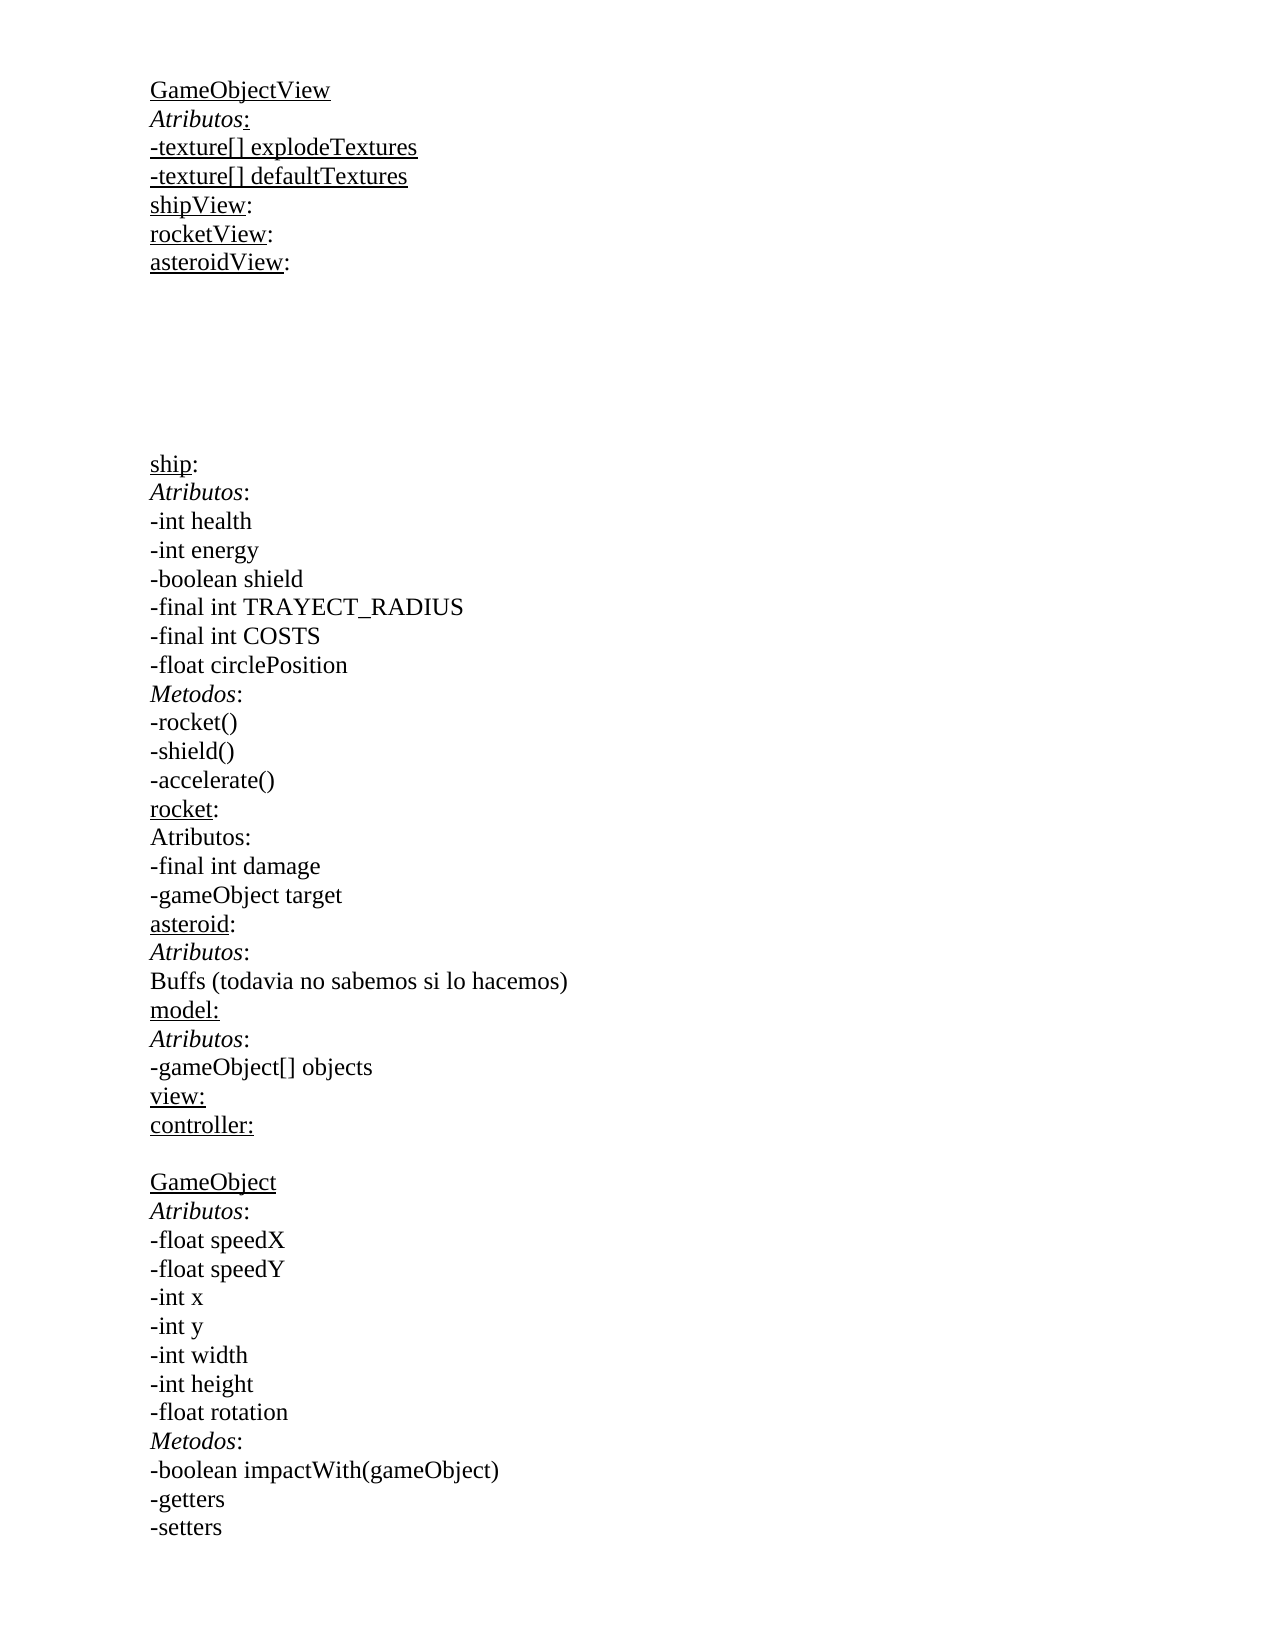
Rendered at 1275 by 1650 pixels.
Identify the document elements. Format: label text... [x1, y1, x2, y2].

text -texture[] defaultTextures [150, 161, 1125, 190]
text -float speedY [150, 1254, 1125, 1282]
text -getters [150, 1484, 1125, 1512]
text Buffs (todavia no sabemos si lo hacemos) [150, 966, 1125, 995]
text Atributos: [150, 937, 1125, 966]
text -shield() [150, 736, 1125, 765]
text -accelerate() [150, 765, 1125, 794]
text GameObject [150, 1167, 1125, 1196]
text -final int COSTS [150, 621, 1125, 650]
text controller: [150, 1110, 1125, 1139]
text -float rotation [150, 1397, 1125, 1426]
text Atributos: [150, 1024, 1125, 1052]
text model: [150, 995, 1125, 1024]
text asteroidView: [150, 247, 1125, 276]
text asteroid: [150, 909, 1125, 937]
text Metodos: [150, 679, 1125, 707]
text Atributos: [150, 1196, 1125, 1225]
text -boolean impactWith(gameObject) [150, 1455, 1125, 1484]
text -final int TRAYECT_RADIUS [150, 592, 1125, 621]
text -float speedX [150, 1225, 1125, 1254]
text -int x [150, 1282, 1125, 1311]
text -final int damage [150, 851, 1125, 880]
text Atributos: [150, 104, 1125, 132]
text rocket: [150, 794, 1125, 822]
text -int health [150, 506, 1125, 535]
text -int width [150, 1340, 1125, 1369]
text view: [150, 1081, 1125, 1110]
text -boolean shield [150, 564, 1125, 592]
text Atributos: [150, 477, 1125, 506]
text shipView: [150, 190, 1125, 219]
text -gameObject target [150, 880, 1125, 909]
text Atributos: [150, 822, 1125, 851]
text -int height [150, 1369, 1125, 1397]
text -int y [150, 1311, 1125, 1340]
text ship: [150, 449, 1125, 477]
text -setters [150, 1512, 1125, 1541]
text -texture[] explodeTextures [150, 132, 1125, 161]
text -gameObject[] objects [150, 1052, 1125, 1081]
text GameObjectView [150, 75, 1125, 104]
text Metodos: [150, 1426, 1125, 1455]
text -int energy [150, 535, 1125, 564]
text -float circlePosition [150, 650, 1125, 679]
text rocketView: [150, 219, 1125, 247]
text -rocket() [150, 707, 1125, 736]
